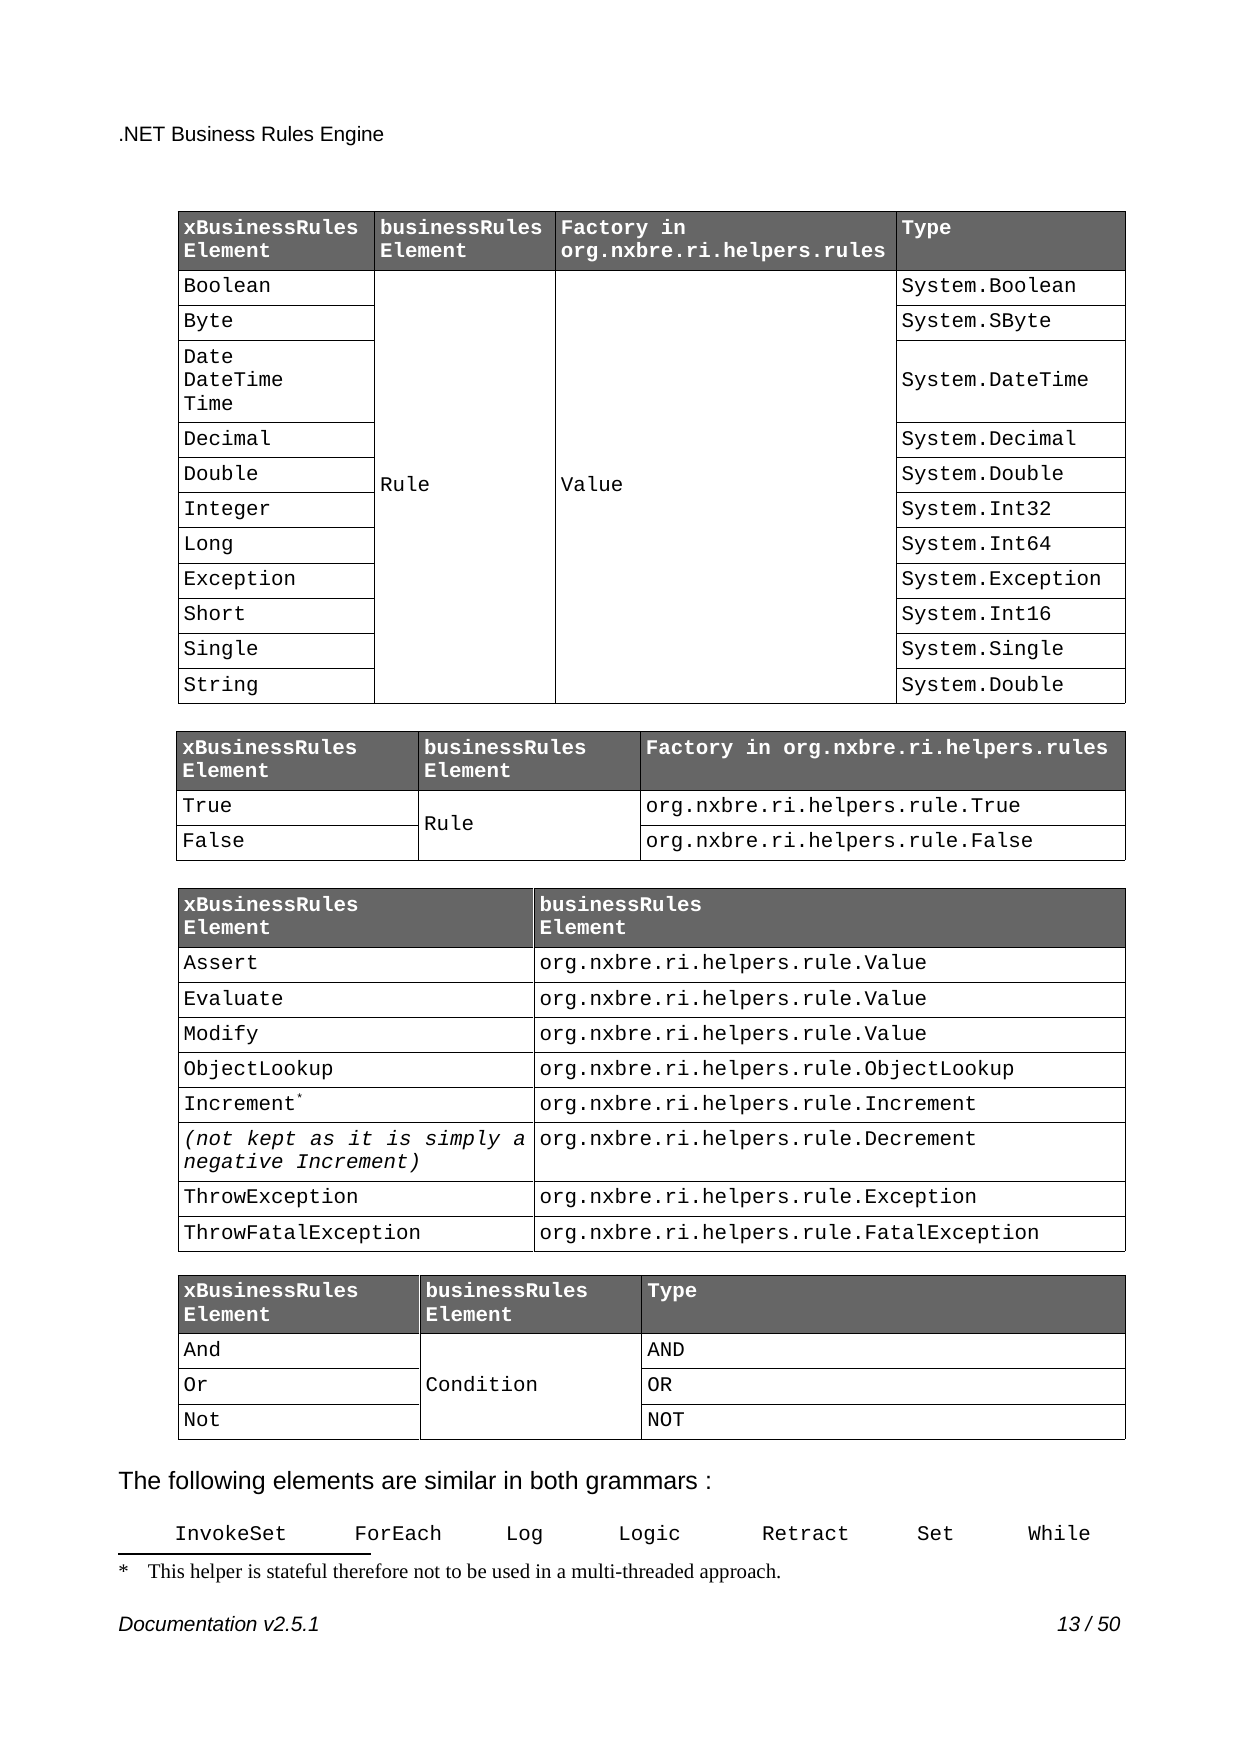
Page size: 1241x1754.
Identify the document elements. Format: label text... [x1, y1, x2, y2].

text The following elements are similar in both grammars : [118, 1467, 1124, 1495]
table_cell Modify [179, 1018, 533, 1052]
table_header Boolean [179, 271, 374, 305]
table_cell System.Int16 [897, 599, 1125, 633]
table_header True [177, 791, 418, 825]
table_cell NOT [642, 1405, 1125, 1439]
table_cell (not kept as it is simply a negative Increment) [179, 1123, 533, 1181]
table_header AND [642, 1334, 1125, 1368]
table_cell Evaluate [179, 983, 533, 1017]
table_cell System.Exception [897, 564, 1125, 598]
table_cell org.nxbre.ri.helpers.rule.ObjectLookup [535, 1053, 1125, 1087]
table_header businessRules Element [421, 1276, 641, 1333]
table_cell Increment [179, 1088, 533, 1122]
table_header Factory in org.nxbre.ri.helpers.rules [556, 212, 896, 270]
table_cell Byte [179, 306, 374, 340]
table_cell System.SByte [897, 306, 1125, 340]
table_header Type [897, 212, 1125, 270]
table_cell Double [179, 458, 374, 492]
table_cell ThrowException [179, 1182, 533, 1216]
table_cell System.Decimal [897, 423, 1125, 457]
table_cell Short [179, 599, 374, 633]
table_header Factory in org.nxbre.ri.helpers.rules [641, 732, 1125, 790]
table_cell ThrowFatalException [179, 1217, 533, 1251]
table_cell Decimal [179, 423, 374, 457]
table_cell org.nxbre.ri.helpers.rule.FatalException [535, 1217, 1125, 1251]
table_cell Rule [419, 791, 640, 860]
table_header xBusinessRules Element [179, 212, 374, 270]
table_cell System.DateTime [897, 341, 1125, 422]
table_cell Exception [179, 564, 374, 598]
table_cell System.Int64 [897, 528, 1125, 563]
table_cell System.Double [897, 458, 1125, 492]
table_cell Integer [179, 493, 374, 527]
table_header And [179, 1334, 419, 1368]
table_header businessRules Element [419, 732, 640, 790]
table_cell Or [179, 1369, 419, 1404]
table_cell org.nxbre.ri.helpers.rule.Increment [535, 1088, 1125, 1122]
table_header System.Boolean [897, 271, 1125, 305]
table_cell Single [179, 634, 374, 668]
table_cell org.nxbre.ri.helpers.rule.Value [535, 1018, 1125, 1052]
table_header Type [642, 1276, 1125, 1333]
table_cell Assert [179, 948, 533, 982]
text InvokeSet ForEach Log Logic Retract Set While [174, 1523, 1124, 1546]
table_cell Not [179, 1405, 419, 1439]
table_cell String [179, 669, 374, 703]
table_cell False [177, 826, 418, 860]
table_cell Long [179, 528, 374, 563]
table_cell OR [642, 1369, 1125, 1404]
table_cell Date DateTime Time [179, 341, 374, 422]
table_header xBusinessRules Element [179, 1276, 419, 1333]
table_cell ObjectLookup [179, 1053, 533, 1087]
table_cell org.nxbre.ri.helpers.rule.False [641, 826, 1125, 860]
table_cell System.Double [897, 669, 1125, 703]
table_cell System.Single [897, 634, 1125, 668]
table_header businessRules Element [375, 212, 555, 270]
table_header xBusinessRules Element [177, 732, 418, 790]
table_cell org.nxbre.ri.helpers.rule.Decrement [535, 1123, 1125, 1181]
table_cell Condition [421, 1334, 641, 1439]
table_cell org.nxbre.ri.helpers.rule.Exception [535, 1182, 1125, 1216]
table_header xBusinessRules Element [179, 889, 533, 947]
table_cell Rule [375, 271, 555, 703]
table_cell org.nxbre.ri.helpers.rule.Value [535, 983, 1125, 1017]
table_cell org.nxbre.ri.helpers.rule.Value [535, 948, 1125, 982]
table_header businessRules Element [535, 889, 1125, 947]
table_cell Value [556, 271, 896, 703]
table_header org.nxbre.ri.helpers.rule.True [641, 791, 1125, 825]
table_cell System.Int32 [897, 493, 1125, 527]
